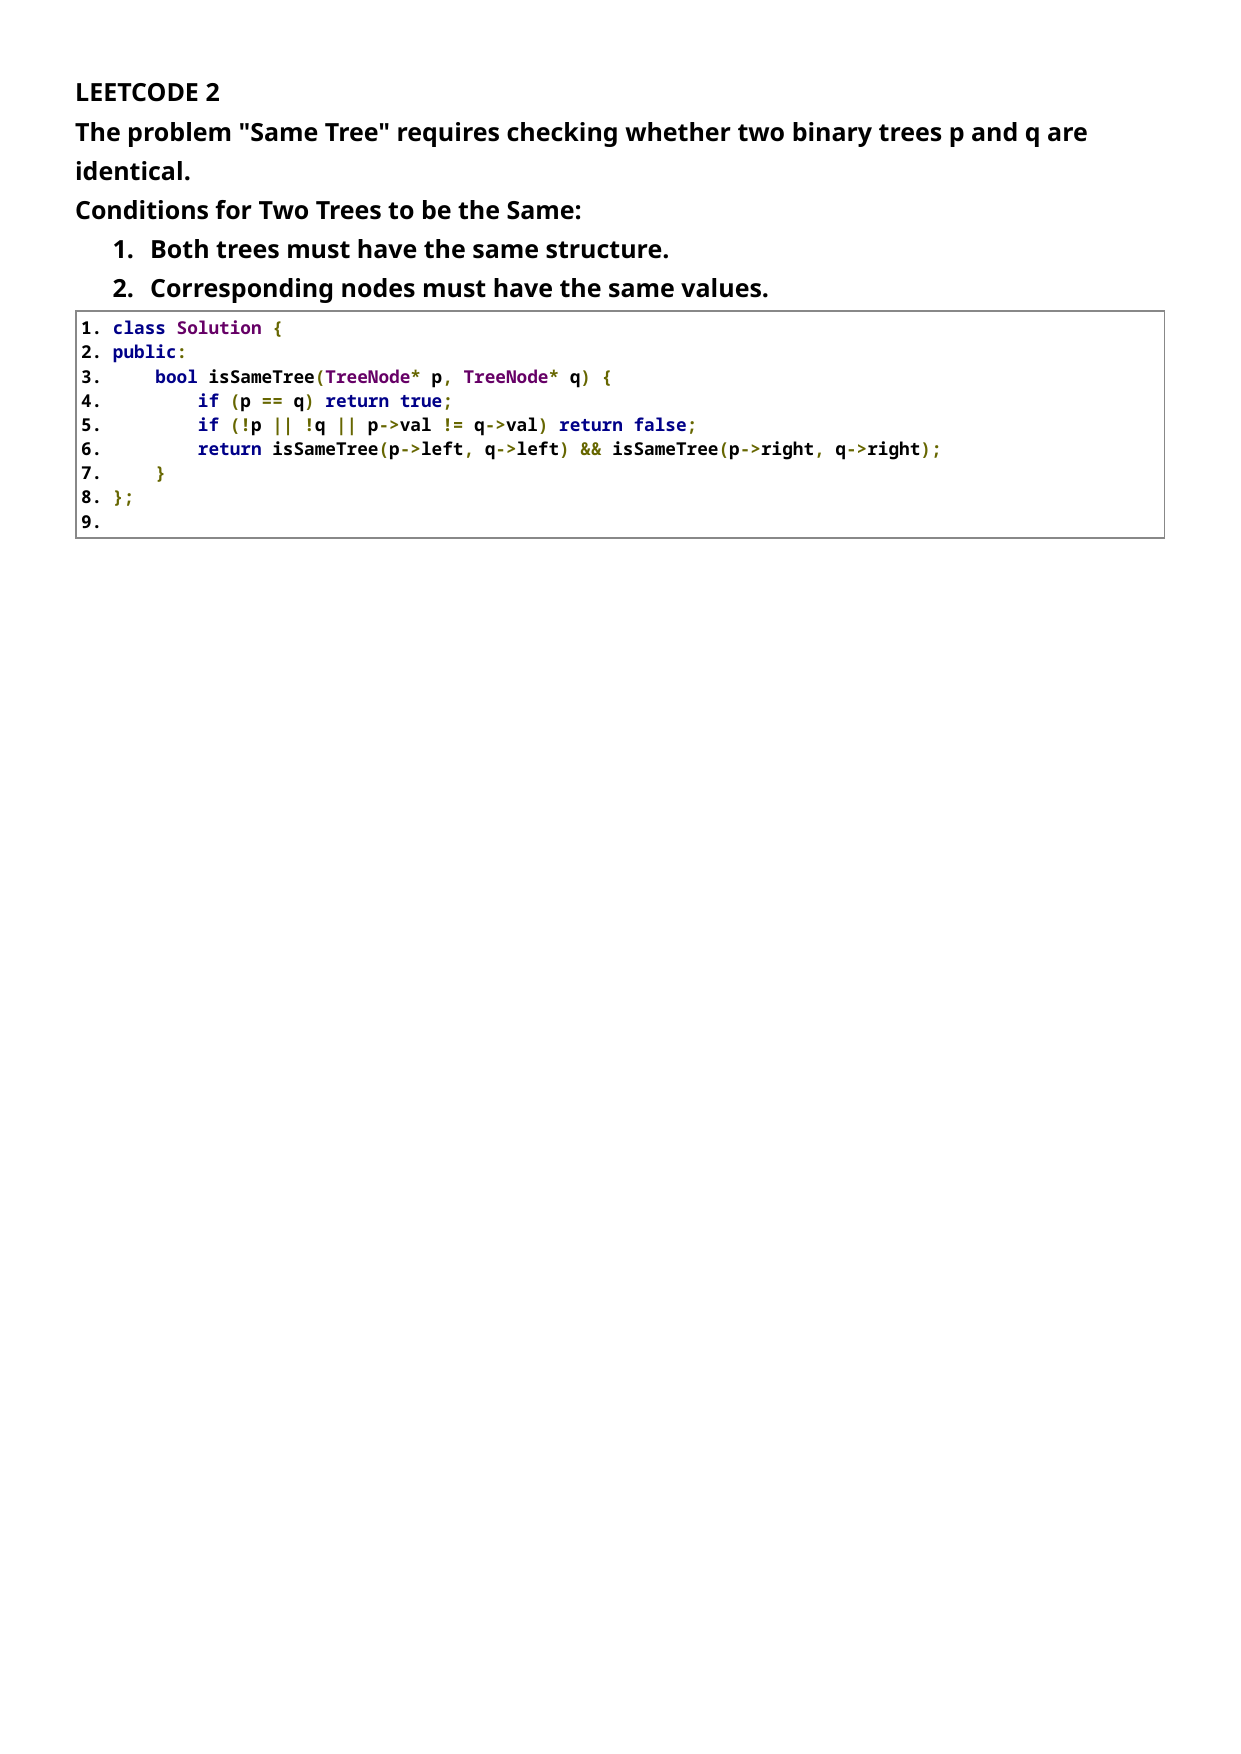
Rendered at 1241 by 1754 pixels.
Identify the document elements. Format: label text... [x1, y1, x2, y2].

text 8. }; [77, 479, 1164, 503]
text 4. if (p == q) return true; [77, 382, 1164, 407]
text 6. return isSameTree(p->left, q->left) && isSameTree(p->right, q->right); [77, 431, 1164, 455]
text Conditions for Two Trees to be the Same: [75, 192, 1165, 227]
text 1. class Solution { [77, 312, 1164, 334]
text 3. bool isSameTree(TreeNode* p, TreeNode* q) { [77, 358, 1164, 382]
text 2. public: [77, 334, 1164, 358]
text 9. [77, 503, 1164, 537]
list Corresponding nodes must have the same values. [112, 271, 1165, 305]
text LEETCODE 2 [75, 75, 1165, 109]
list Both trees must have the same structure. [112, 232, 1165, 266]
text 7. } [77, 455, 1164, 479]
text The problem "Same Tree" requires checking whether two binary trees p and q are identical. [75, 114, 1165, 187]
text 5. if (!p || !q || p->val != q->val) return false; [77, 407, 1164, 431]
